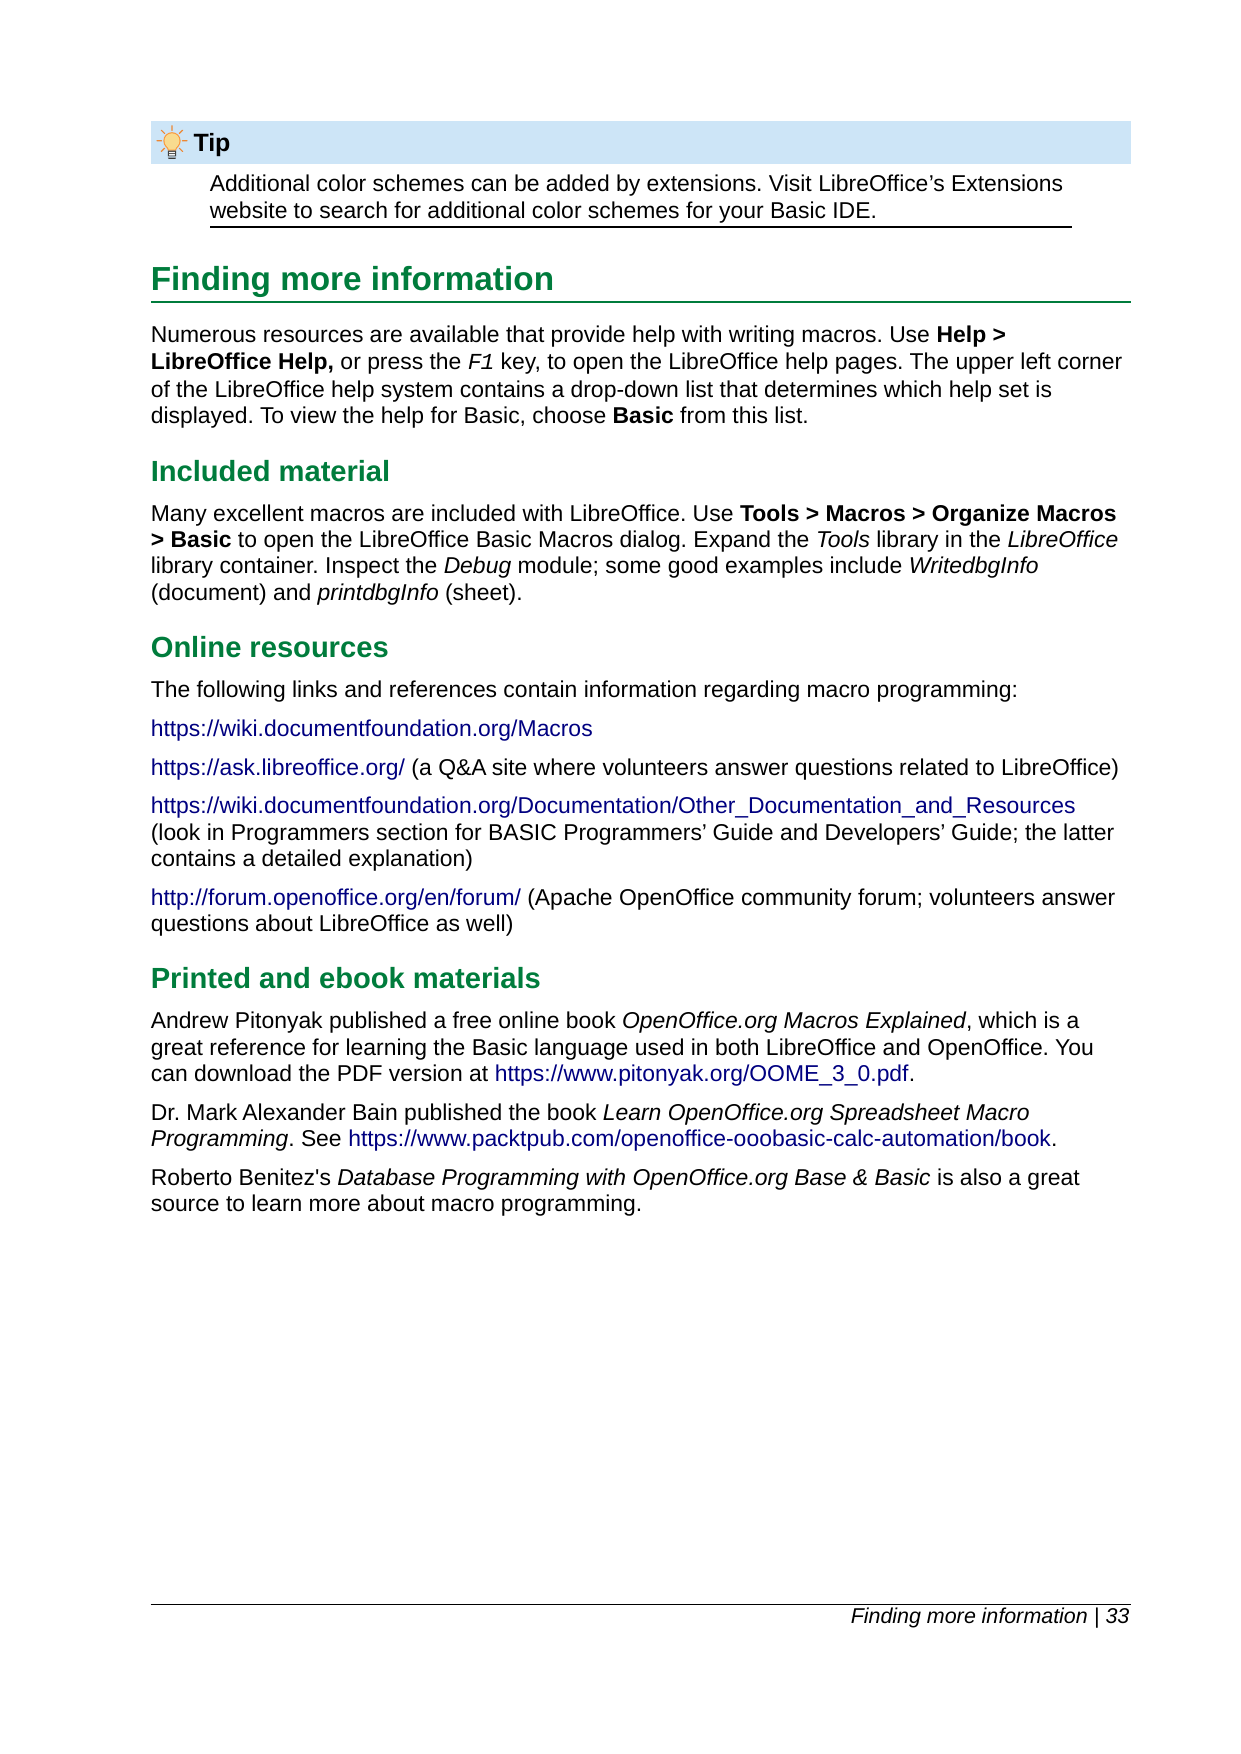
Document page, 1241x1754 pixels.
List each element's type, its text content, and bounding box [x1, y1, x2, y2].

subtitle Online resources [151, 630, 1131, 663]
subtitle Included material [151, 454, 1131, 487]
text Additional color schemes can be added by extensions. Visit LibreOffice’s Extensions website to search for additional color schemes for your Basic IDE. [209, 170, 1072, 228]
list https://ask.libreoffice.org/ (a Q&A site where volunteers answer questions related to LibreOffice) [151, 753, 1131, 780]
subtitle Printed and ebook materials [151, 961, 1131, 995]
text Dr. Mark Alexander Bain published the book Learn OpenOffice.org Spreadsheet Macro Programming. See https://www.packtpub.com/openoffice-ooobasic-calc-automation/book. [151, 1099, 1131, 1152]
text Roberto Benitez's Database Programming with OpenOffice.org Base & Basic is also a great source to learn more about macro programming. [151, 1164, 1131, 1217]
list https://wiki.documentfoundation.org/Macros [151, 714, 1131, 741]
text Andrew Pitonyak published a free online book OpenOffice.org Macros Explained, which is a great reference for learning the Basic language used in both LibreOffice and OpenOffice. You can download the PDF version at https://www.pitonyak.org/OOME_3_0.pdf. [151, 1007, 1131, 1086]
text Numerous resources are available that provide help with writing macros. Use Help > LibreOffice Help, or press the F1 key, to open the LibreOffice help pages. The upper left corner of the LibreOffice help system contains a drop-down list that determines which help set is displayed. To view the help for Basic, choose Basic from this list. [151, 321, 1131, 429]
text https://wiki.documentfoundation.org/Documentation/Other_Documentation_and_Resources (look in Programmers section for BASIC Programmers’ Guide and Developers’ Guide; the latter contains a detailed explanation) [151, 792, 1131, 871]
subtitle Tip [151, 121, 1131, 164]
subtitle Finding more information [151, 259, 1131, 301]
text Many excellent macros are included with LibreOffice. Use Tools > Macros > Organize Macros > Basic to open the LibreOffice Basic Macros dialog. Expand the Tools library in the LibreOffice library container. Inspect the Debug module; some good examples include WritedbgInfo (document) and printdbgInfo (sheet). [151, 499, 1131, 605]
list The following links and references contain information regarding macro programming: [151, 676, 1131, 702]
text http://forum.openoffice.org/en/forum/ (Apache OpenOffice community forum; volunteers answer questions about LibreOffice as well) [151, 884, 1131, 937]
